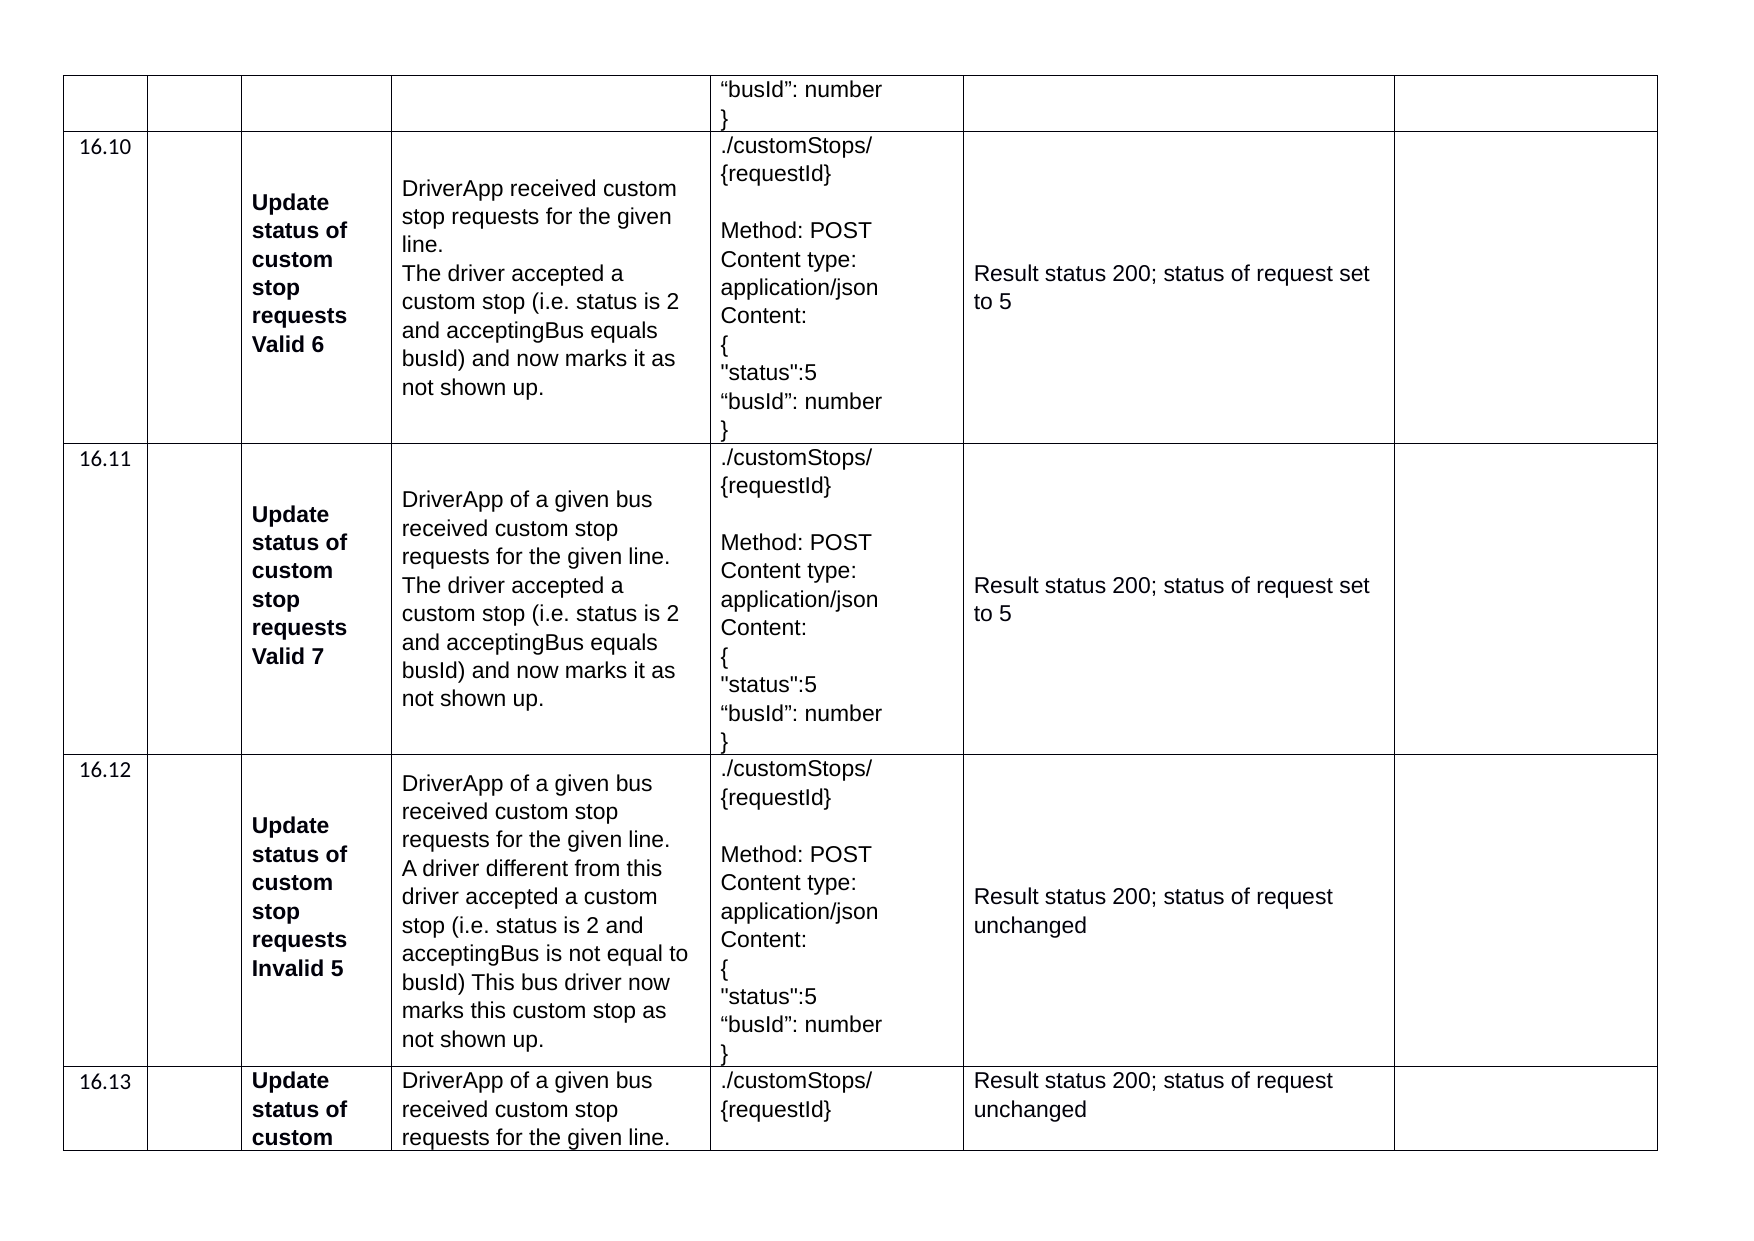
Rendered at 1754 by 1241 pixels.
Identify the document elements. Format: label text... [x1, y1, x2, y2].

table_cell [148, 444, 241, 754]
table_cell “busId”: number } [711, 76, 963, 131]
table_cell Result status 200; status of request set to 5 [964, 132, 1394, 443]
table_cell Update status of custom stop requests Invalid 5 [242, 755, 391, 1066]
table_cell 16.13 [64, 1067, 147, 1150]
table_cell Result status 200; status of request unchanged [964, 755, 1394, 1066]
table_cell DriverApp of a given bus received custom stop requests for the given line. A driver different from this driver accepted a custom stop (i.e. status is 2 and acceptingBus is not equal to busId) This bus driver now marks this custom stop as not shown up. [392, 755, 710, 1066]
table_cell [64, 76, 147, 131]
table_cell DriverApp of a given bus received custom stop requests for the given line. [392, 1067, 710, 1150]
table_cell [148, 755, 241, 1066]
table_cell DriverApp of a given bus received custom stop requests for the given line. The driver accepted a custom stop (i.e. status is 2 and acceptingBus equals busId) and now marks it as not shown up. [392, 444, 710, 754]
table_cell [964, 76, 1394, 131]
table_cell [1395, 132, 1657, 443]
table_cell ./customStops/{requestId} [711, 1067, 963, 1150]
table_cell ./customStops/{requestId} Method: POST Content type: application/json Content: { "status":5 “busId”: number } [711, 755, 963, 1066]
table_cell [392, 76, 710, 131]
table_cell [1395, 444, 1657, 754]
table_cell Result status 200; status of request set to 5 [964, 444, 1394, 754]
table_cell Update status of custom stop requests Valid 7 [242, 444, 391, 754]
table_cell ./customStops/{requestId} Method: POST Content type: application/json Content: { "status":5 “busId”: number } [711, 444, 963, 754]
table_cell Update status of custom [242, 1067, 391, 1150]
table_cell DriverApp received custom stop requests for the given line. The driver accepted a custom stop (i.e. status is 2 and acceptingBus equals busId) and now marks it as not shown up. [392, 132, 710, 443]
table_cell [242, 76, 391, 131]
table_cell 16.12 [64, 755, 147, 1066]
table_cell Update status of custom stop requests Valid 6 [242, 132, 391, 443]
table_cell [148, 1067, 241, 1150]
table_cell 16.11 [64, 444, 147, 754]
table_cell [1395, 1067, 1657, 1150]
table_cell [148, 132, 241, 443]
table_cell Result status 200; status of request unchanged [964, 1067, 1394, 1150]
table_cell [1395, 755, 1657, 1066]
table_cell [1395, 76, 1657, 131]
table_cell 16.10 [64, 132, 147, 443]
table_cell ./customStops/{requestId} Method: POST Content type: application/json Content: { "status":5 “busId”: number } [711, 132, 963, 443]
table_cell [148, 76, 241, 131]
